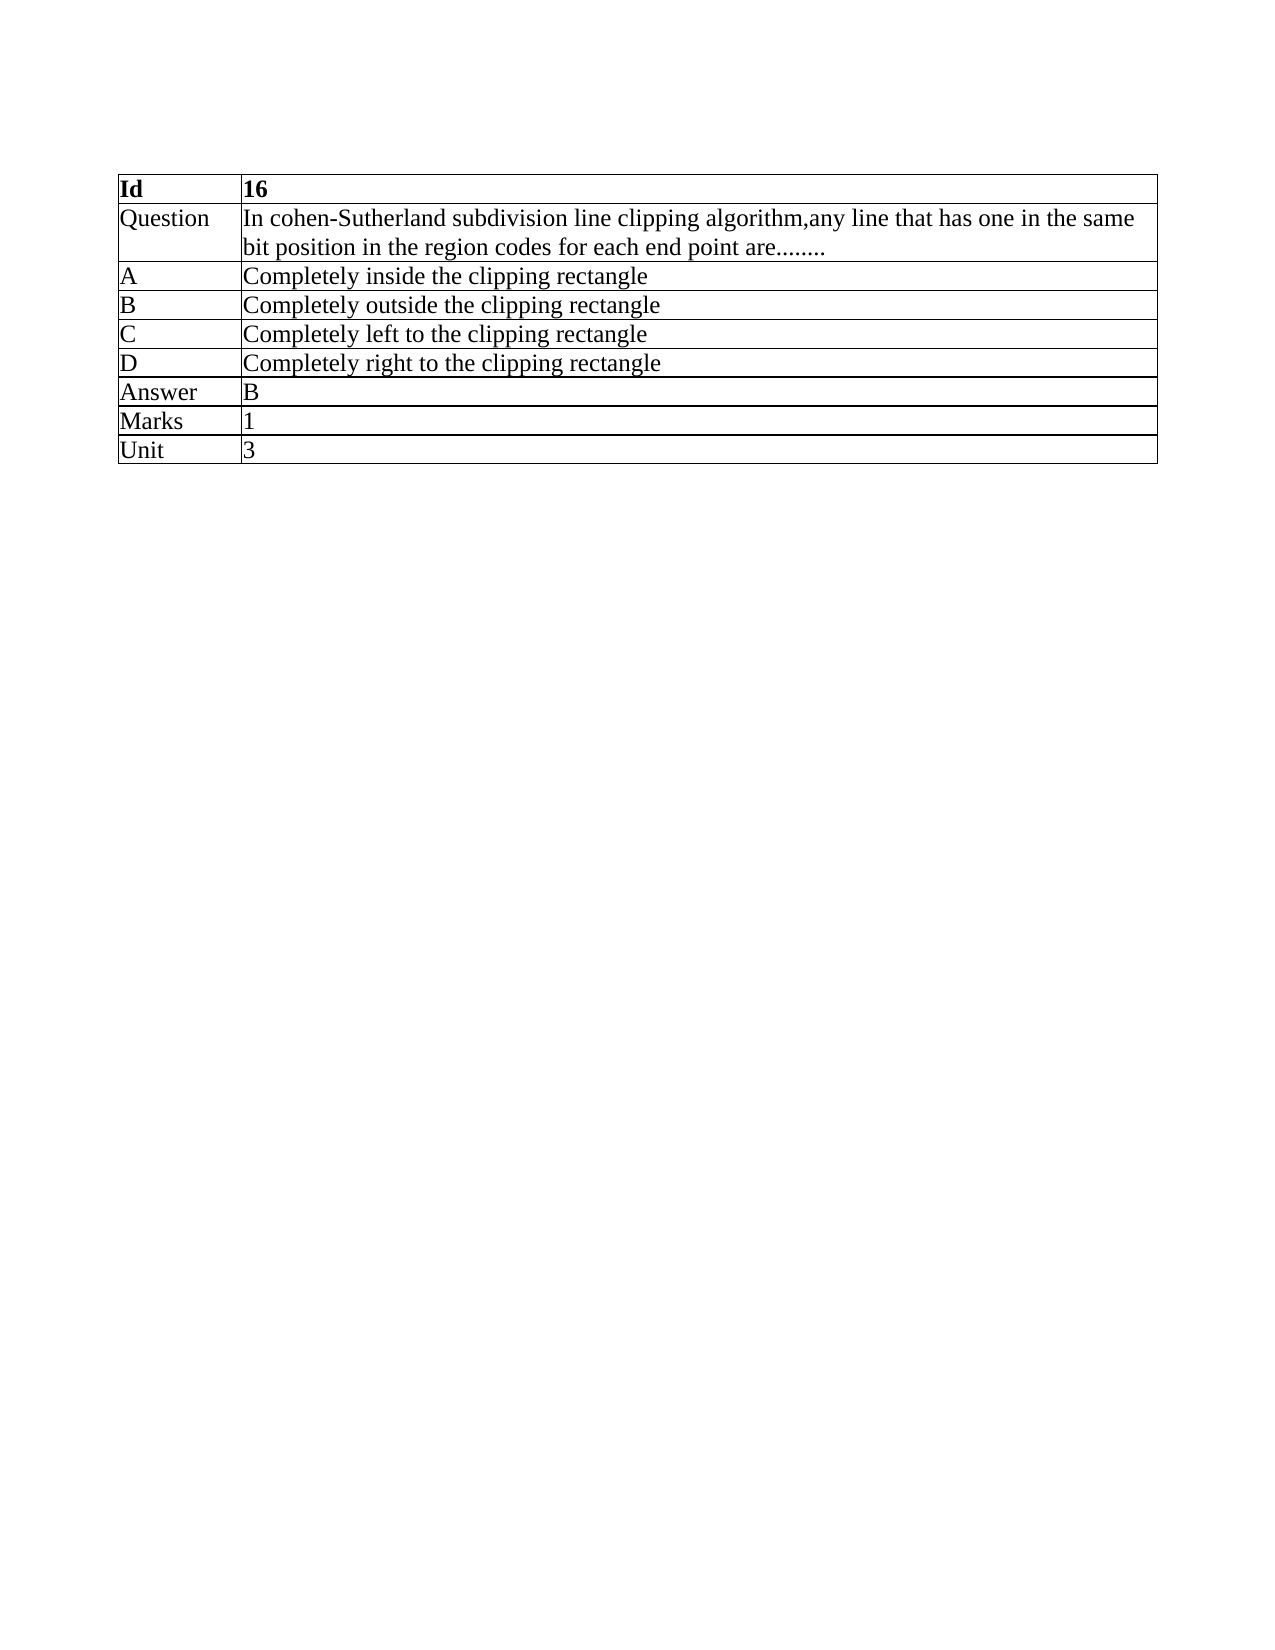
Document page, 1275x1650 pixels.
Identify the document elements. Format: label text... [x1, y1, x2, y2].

table_cell D [119, 349, 241, 376]
table_cell Question [119, 204, 241, 261]
table_cell 1 [242, 407, 1157, 434]
table_cell Completely inside the clipping rectangle [242, 262, 1157, 290]
table_cell In cohen-Sutherland subdivision line clipping algorithm,any line that has one in the same bit position in the region codes for each end point are........ [242, 204, 1157, 261]
table_cell Unit [119, 436, 241, 463]
table_cell Marks [119, 407, 241, 434]
table_cell A [119, 262, 241, 290]
table_cell Completely left to the clipping rectangle [242, 320, 1157, 348]
table_cell Answer [119, 378, 241, 405]
table_cell Completely right to the clipping rectangle [242, 349, 1157, 376]
table_header 16 [242, 175, 1157, 203]
table_header Id [119, 175, 241, 203]
table_cell B [242, 378, 1157, 405]
table_cell B [119, 291, 241, 319]
table_cell 3 [242, 436, 1157, 463]
table_cell Completely outside the clipping rectangle [242, 291, 1157, 319]
table_cell C [119, 320, 241, 348]
